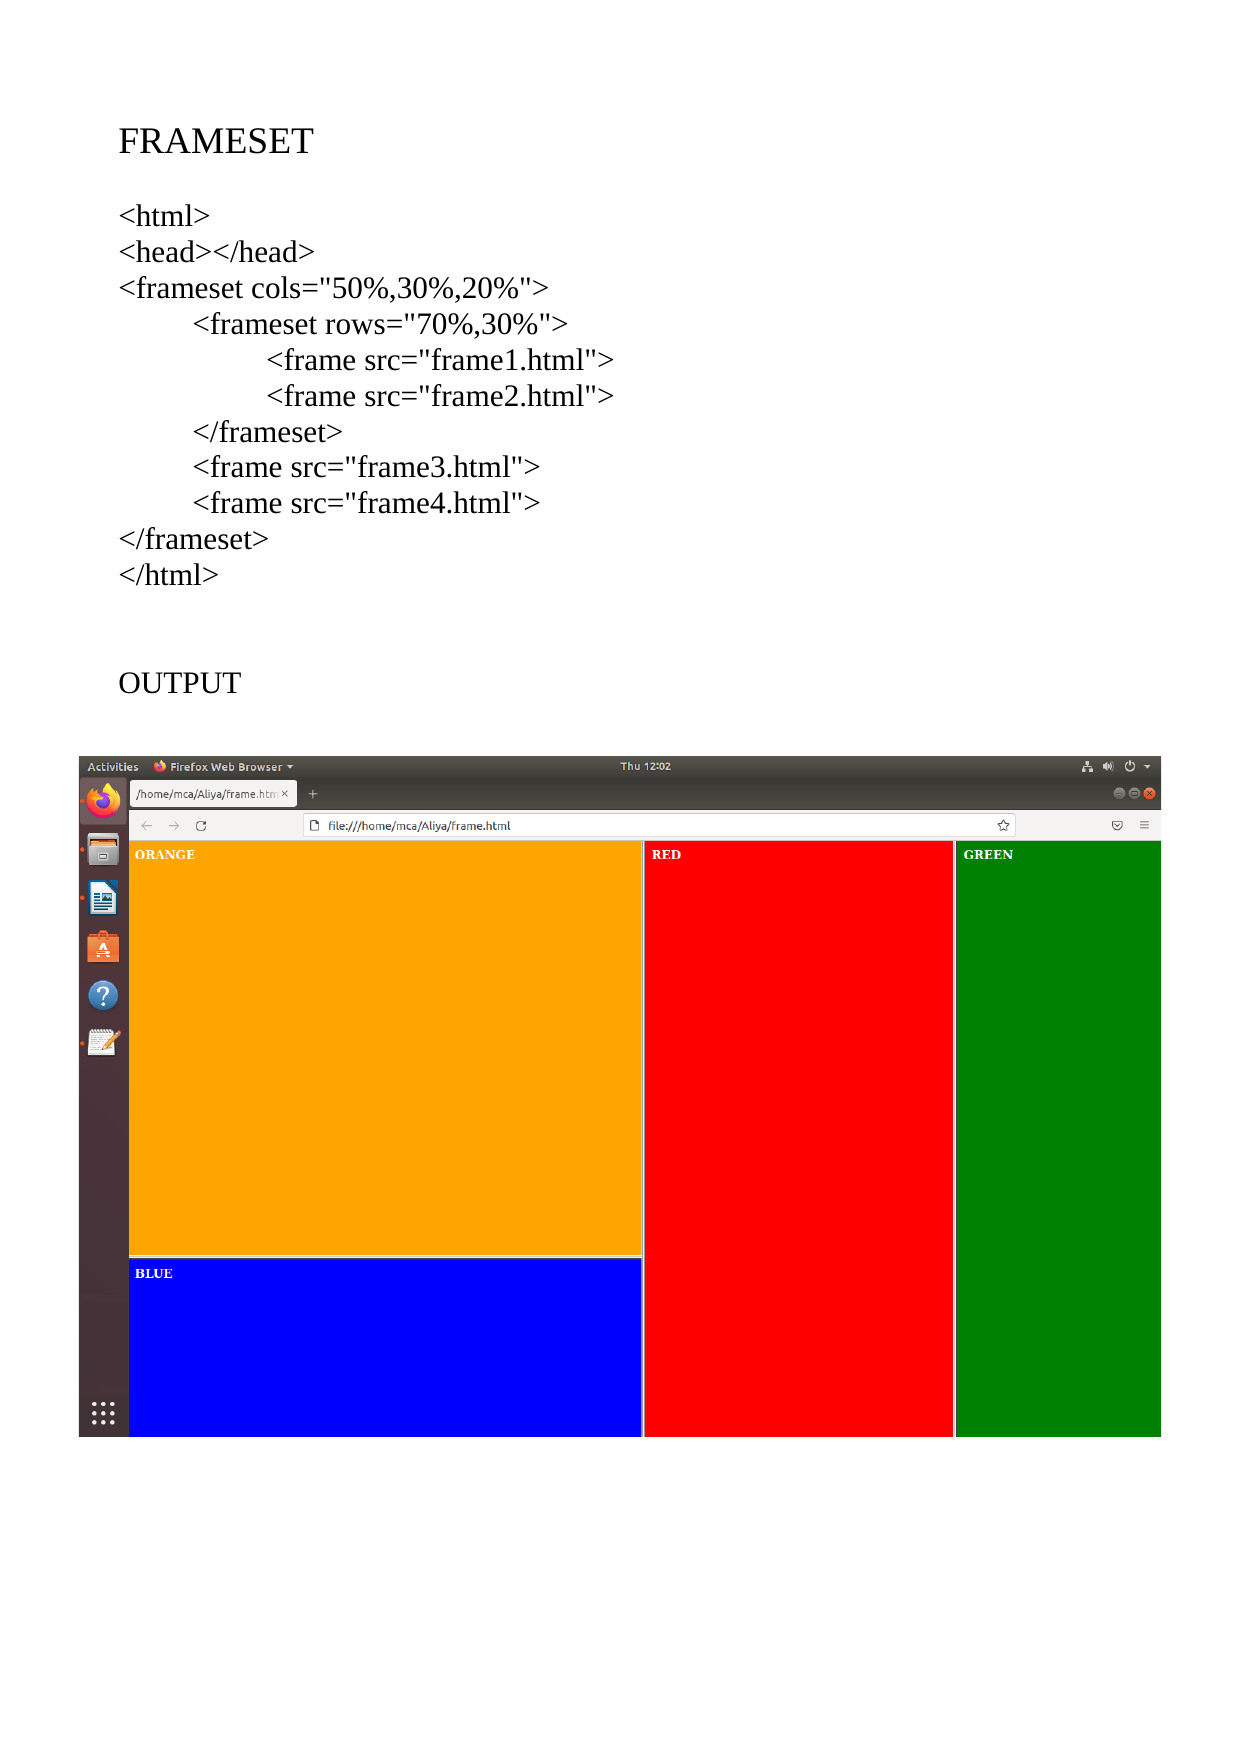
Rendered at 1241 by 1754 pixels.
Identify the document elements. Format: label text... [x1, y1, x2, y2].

text <html> [118, 197, 1122, 233]
text </html> [118, 557, 1122, 592]
text <frame src="frame2.html"> [118, 377, 1122, 413]
picture [78, 756, 1162, 1437]
text OUTPUT [118, 664, 1122, 700]
text <frame src="frame1.html"> [118, 341, 1122, 377]
text <head></head> [118, 233, 1122, 269]
text <frameset cols="50%,30%,20%"> [118, 269, 1122, 305]
text <frameset rows="70%,30%"> [118, 305, 1122, 341]
text <frame src="frame4.html"> [118, 485, 1122, 521]
text </frameset> [118, 521, 1122, 557]
text </frameset> [118, 413, 1122, 449]
text FRAMESET [118, 118, 1122, 161]
text <frame src="frame3.html"> [118, 449, 1122, 485]
